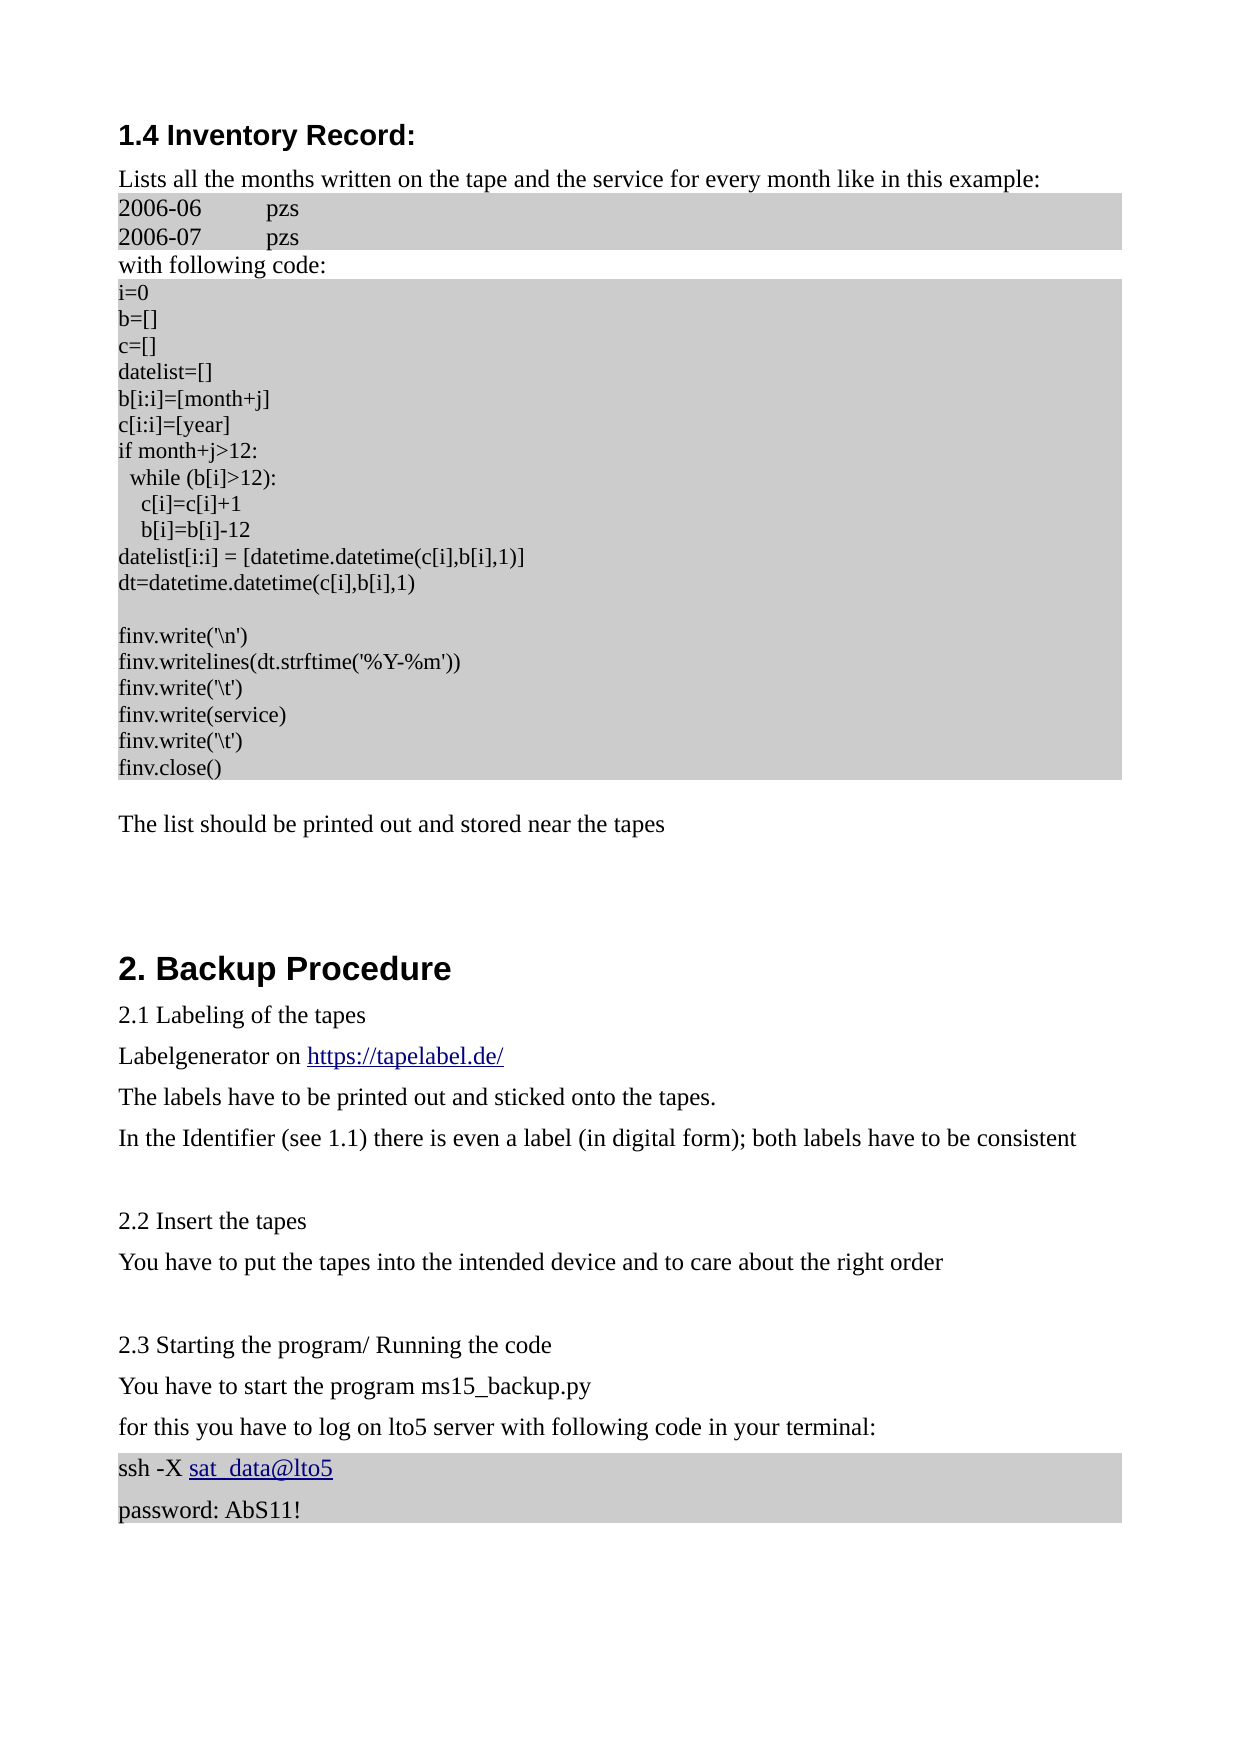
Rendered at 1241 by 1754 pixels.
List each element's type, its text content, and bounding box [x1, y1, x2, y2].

text dt=datetime.datetime(c[i],b[i],1) [118, 569, 1122, 595]
text b[i:i]=[month+j] [118, 384, 1122, 411]
text You have to put the tapes into the intended device and to care about the right order [118, 1247, 1122, 1276]
subtitle 1.4 Inventory Record: [118, 118, 1122, 152]
subtitle 2. Backup Procedure [118, 949, 1122, 987]
text with following code: [118, 250, 1122, 279]
text 2.2 Insert the tapes [118, 1206, 1122, 1235]
text c=[] [118, 332, 1122, 358]
text c[i:i]=[year] [118, 411, 1122, 437]
text while (b[i]>12): [118, 464, 1122, 490]
text for this you have to log on lto5 server with following code in your terminal: [118, 1412, 1122, 1441]
text finv.write('\t') [118, 674, 1122, 701]
text finv.write('\n') [118, 622, 1122, 648]
text 2.1 Labeling of the tapes [118, 1000, 1122, 1028]
text finv.write(service) [118, 701, 1122, 727]
text finv.write('\t') [118, 727, 1122, 753]
text finv.writelines(dt.strftime('%Y-%m')) [118, 648, 1122, 674]
text The list should be printed out and stored near the tapes [118, 809, 1122, 837]
text if month+j>12: [118, 437, 1122, 464]
text 2006-07 pzs [118, 222, 1122, 250]
text 2.3 Starting the program/ Running the code [118, 1330, 1122, 1358]
text 2006-06 pzs [118, 193, 1122, 222]
text You have to start the program ms15_backup.py [118, 1371, 1122, 1400]
text Lists all the months written on the tape and the service for every month like in this example: [118, 164, 1122, 193]
text c[i]=c[i]+1 [118, 490, 1122, 516]
text datelist=[] [118, 358, 1122, 384]
text b=[] [118, 306, 1122, 332]
text ssh -X sat_data@lto5 [118, 1453, 1122, 1482]
text In the Identifier (see 1.1) there is even a label (in digital form); both labels have to be consistent [118, 1123, 1122, 1152]
text i=0 [118, 279, 1122, 306]
text The labels have to be printed out and sticked onto the tapes. [118, 1082, 1122, 1111]
text Labelgenerator on https://tapelabel.de/ [118, 1041, 1122, 1070]
text finv.close() [118, 753, 1122, 780]
text password: AbS11! [118, 1495, 1122, 1523]
text b[i]=b[i]-12 [118, 516, 1122, 543]
text datelist[i:i] = [datetime.datetime(c[i],b[i],1)] [118, 543, 1122, 569]
